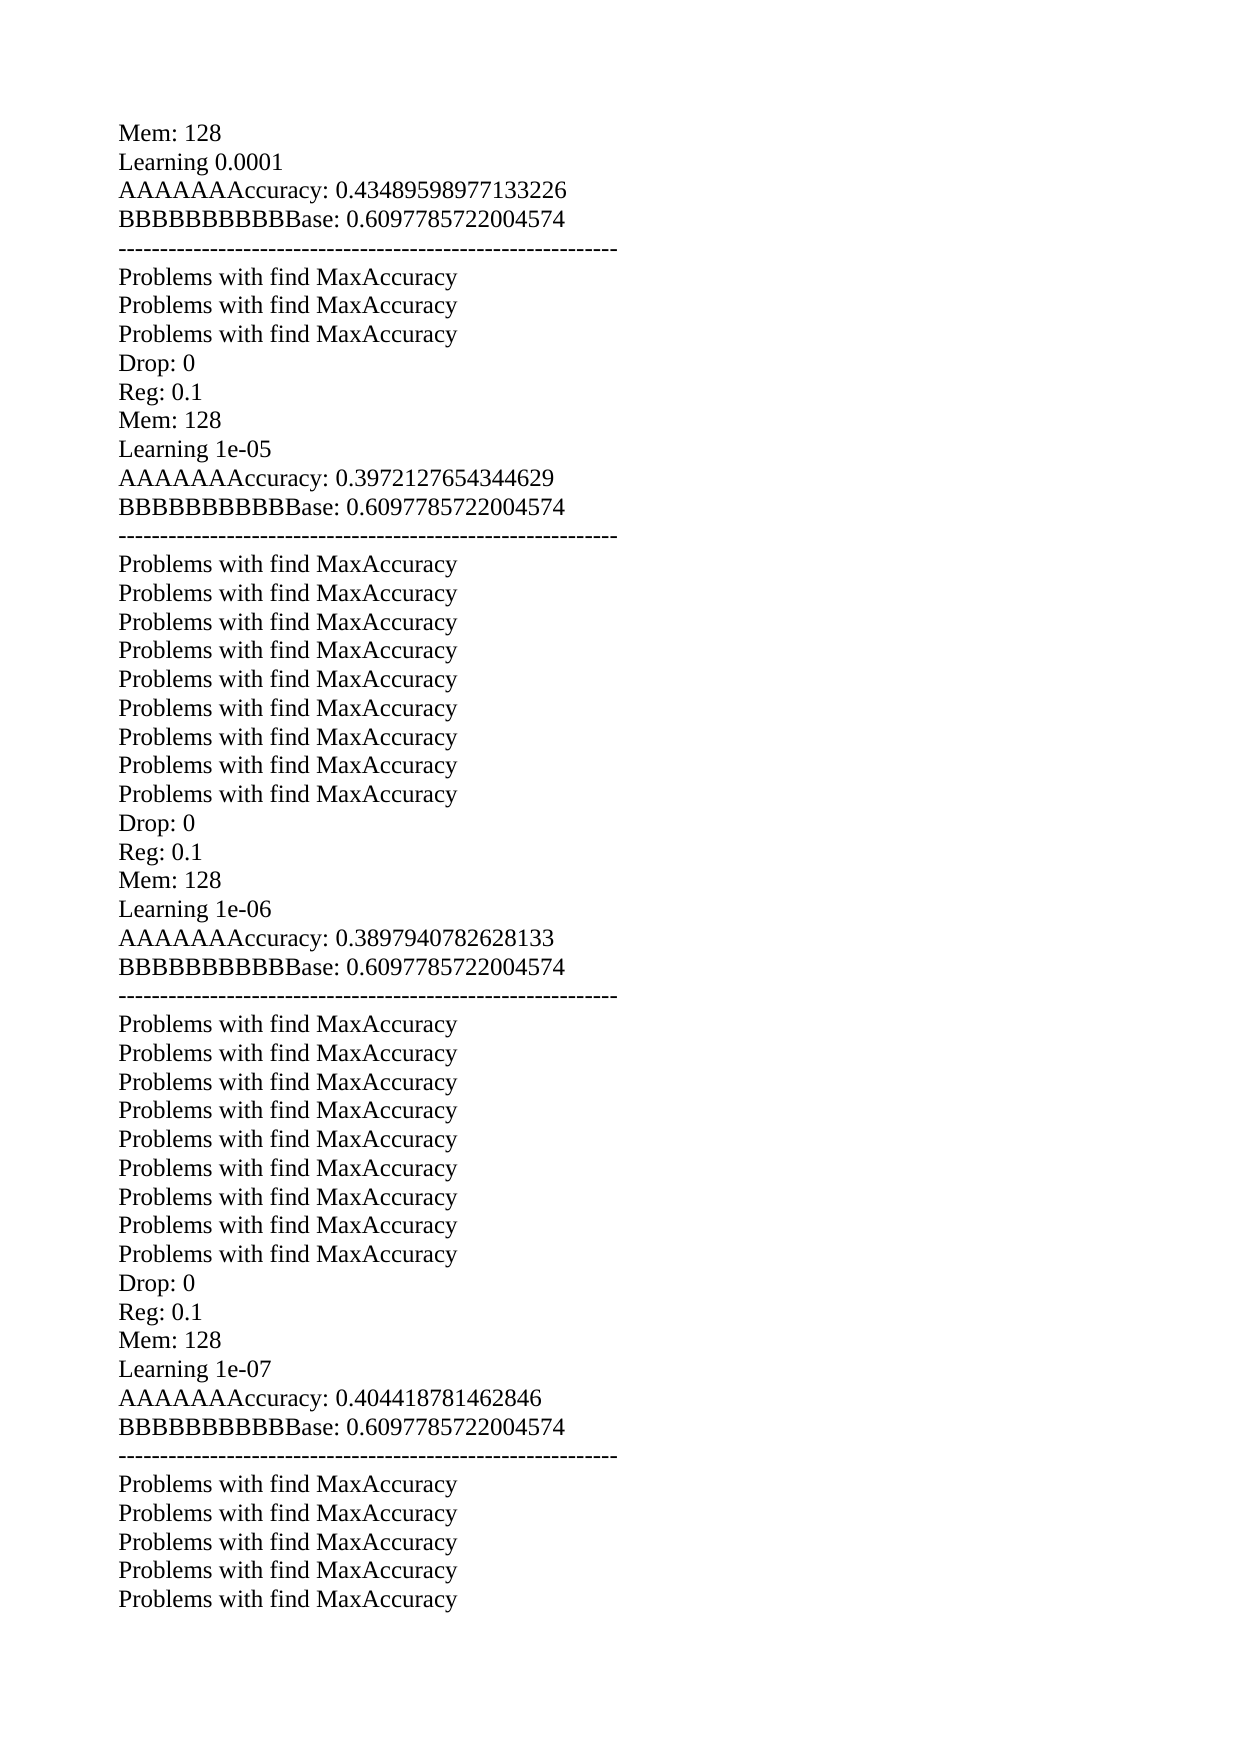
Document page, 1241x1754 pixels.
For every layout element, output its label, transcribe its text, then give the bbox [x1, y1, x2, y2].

text Problems with find MaxAccuracy [118, 1182, 1122, 1211]
text Problems with find MaxAccuracy [118, 693, 1122, 722]
text Problems with find MaxAccuracy [118, 1067, 1122, 1096]
text Reg: 0.1 [118, 1297, 1122, 1326]
text Drop: 0 [118, 808, 1122, 837]
text Learning 1e-06 [118, 894, 1122, 923]
text Problems with find MaxAccuracy [118, 1498, 1122, 1527]
text Reg: 0.1 [118, 377, 1122, 406]
text Problems with find MaxAccuracy [118, 1124, 1122, 1153]
text Problems with find MaxAccuracy [118, 262, 1122, 291]
text Mem: 128 [118, 406, 1122, 434]
text Problems with find MaxAccuracy [118, 607, 1122, 636]
text Mem: 128 [118, 118, 1122, 147]
text AAAAAAAccuracy: 0.404418781462846 [118, 1383, 1122, 1412]
text Problems with find MaxAccuracy [118, 549, 1122, 578]
text Problems with find MaxAccuracy [118, 578, 1122, 607]
text Problems with find MaxAccuracy [118, 1469, 1122, 1498]
text Problems with find MaxAccuracy [118, 1239, 1122, 1268]
text BBBBBBBBBBBase: 0.6097785722004574 [118, 1412, 1122, 1441]
text AAAAAAAccuracy: 0.3972127654344629 [118, 463, 1122, 492]
text Learning 1e-05 [118, 434, 1122, 463]
text Mem: 128 [118, 866, 1122, 894]
text Problems with find MaxAccuracy [118, 1584, 1122, 1613]
text ------------------------------------------------------------ [118, 521, 1122, 549]
text Problems with find MaxAccuracy [118, 1153, 1122, 1182]
text BBBBBBBBBBBase: 0.6097785722004574 [118, 952, 1122, 981]
text ------------------------------------------------------------ [118, 981, 1122, 1009]
text Problems with find MaxAccuracy [118, 1527, 1122, 1556]
text Reg: 0.1 [118, 837, 1122, 866]
text Drop: 0 [118, 348, 1122, 377]
text Problems with find MaxAccuracy [118, 1009, 1122, 1038]
text AAAAAAAccuracy: 0.43489598977133226 [118, 176, 1122, 204]
text Learning 1e-07 [118, 1354, 1122, 1383]
text Problems with find MaxAccuracy [118, 1038, 1122, 1067]
text ------------------------------------------------------------ [118, 233, 1122, 262]
text Problems with find MaxAccuracy [118, 1556, 1122, 1584]
text Problems with find MaxAccuracy [118, 722, 1122, 751]
text BBBBBBBBBBBase: 0.6097785722004574 [118, 204, 1122, 233]
text Problems with find MaxAccuracy [118, 636, 1122, 664]
text Problems with find MaxAccuracy [118, 664, 1122, 693]
text Mem: 128 [118, 1326, 1122, 1354]
text BBBBBBBBBBBase: 0.6097785722004574 [118, 492, 1122, 521]
text ------------------------------------------------------------ [118, 1441, 1122, 1469]
text Problems with find MaxAccuracy [118, 1211, 1122, 1239]
text Problems with find MaxAccuracy [118, 751, 1122, 779]
text Problems with find MaxAccuracy [118, 1096, 1122, 1124]
text Drop: 0 [118, 1268, 1122, 1297]
text AAAAAAAccuracy: 0.3897940782628133 [118, 923, 1122, 952]
text Problems with find MaxAccuracy [118, 291, 1122, 319]
text Problems with find MaxAccuracy [118, 319, 1122, 348]
text Learning 0.0001 [118, 147, 1122, 176]
text Problems with find MaxAccuracy [118, 779, 1122, 808]
